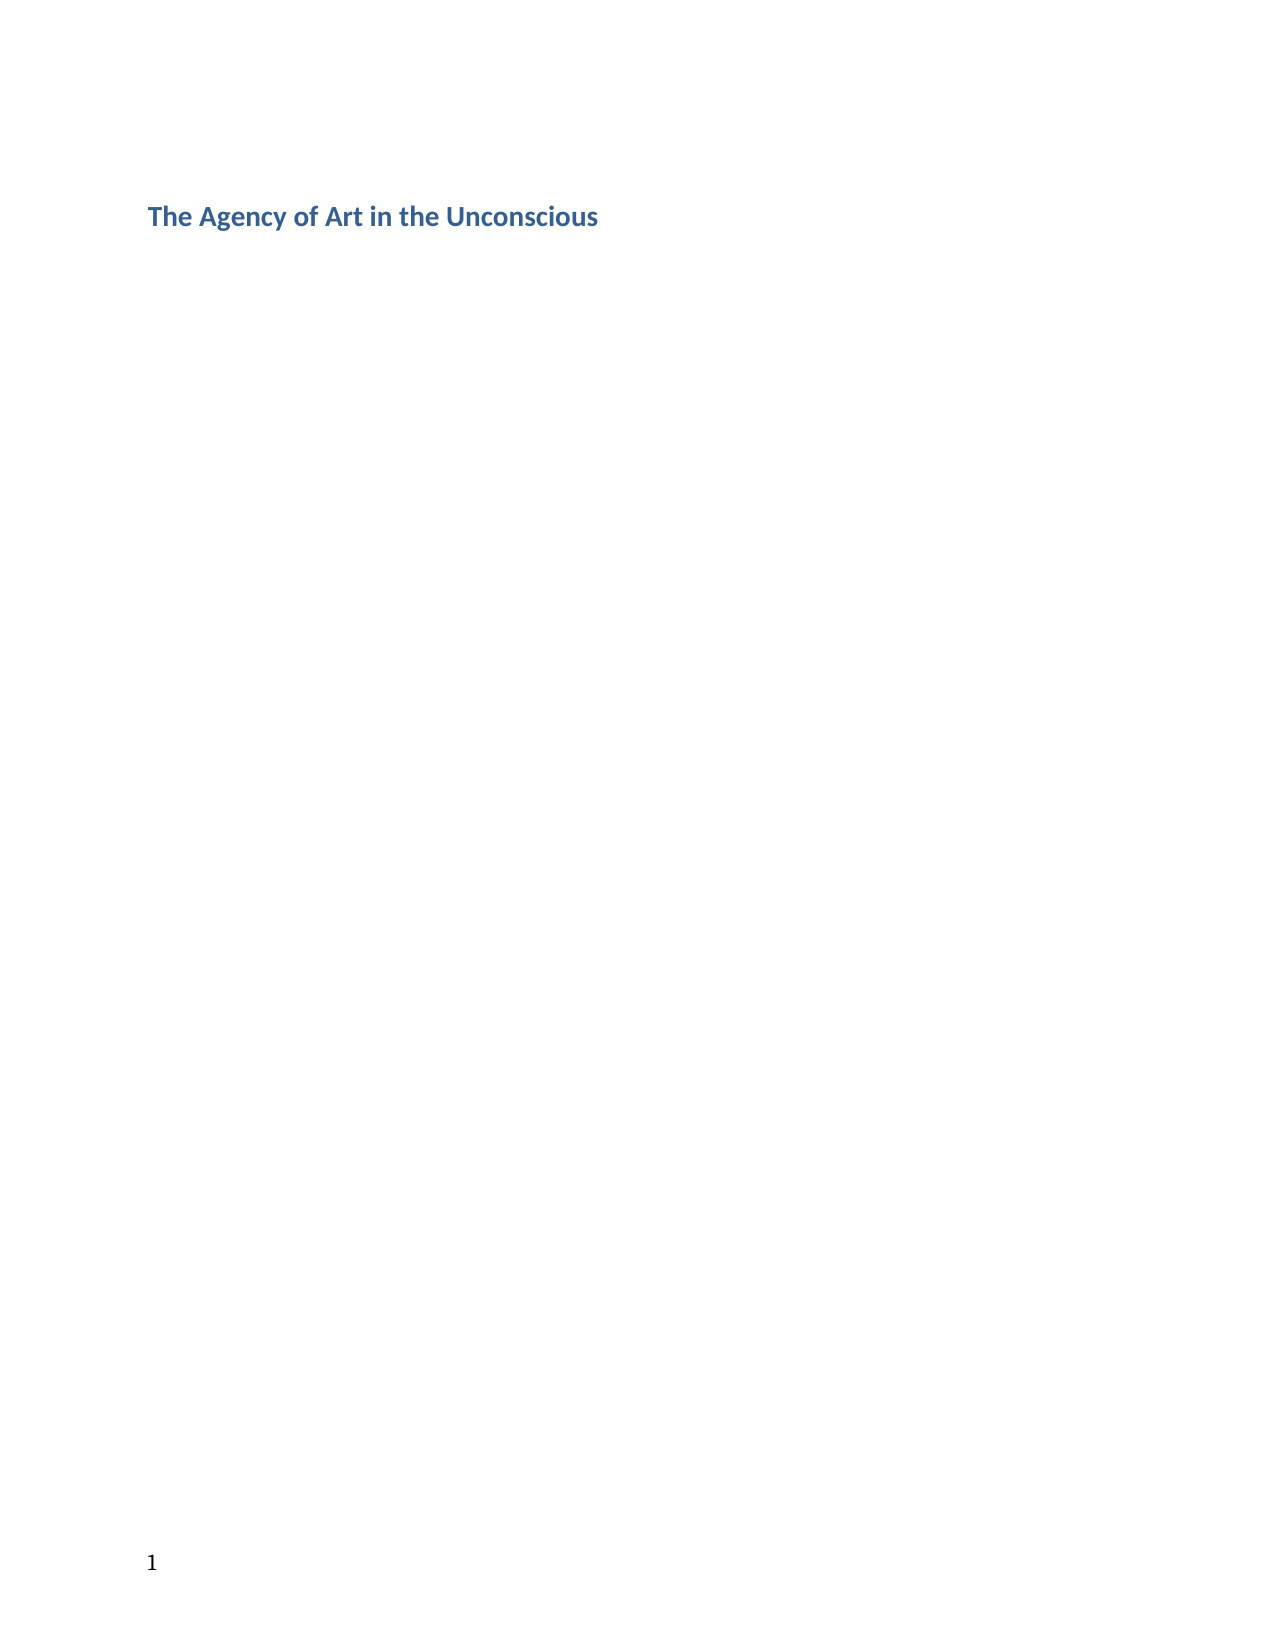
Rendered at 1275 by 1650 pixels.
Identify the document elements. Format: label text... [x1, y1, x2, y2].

subtitle The Agency of Art in the Unconscious [148, 198, 1078, 233]
